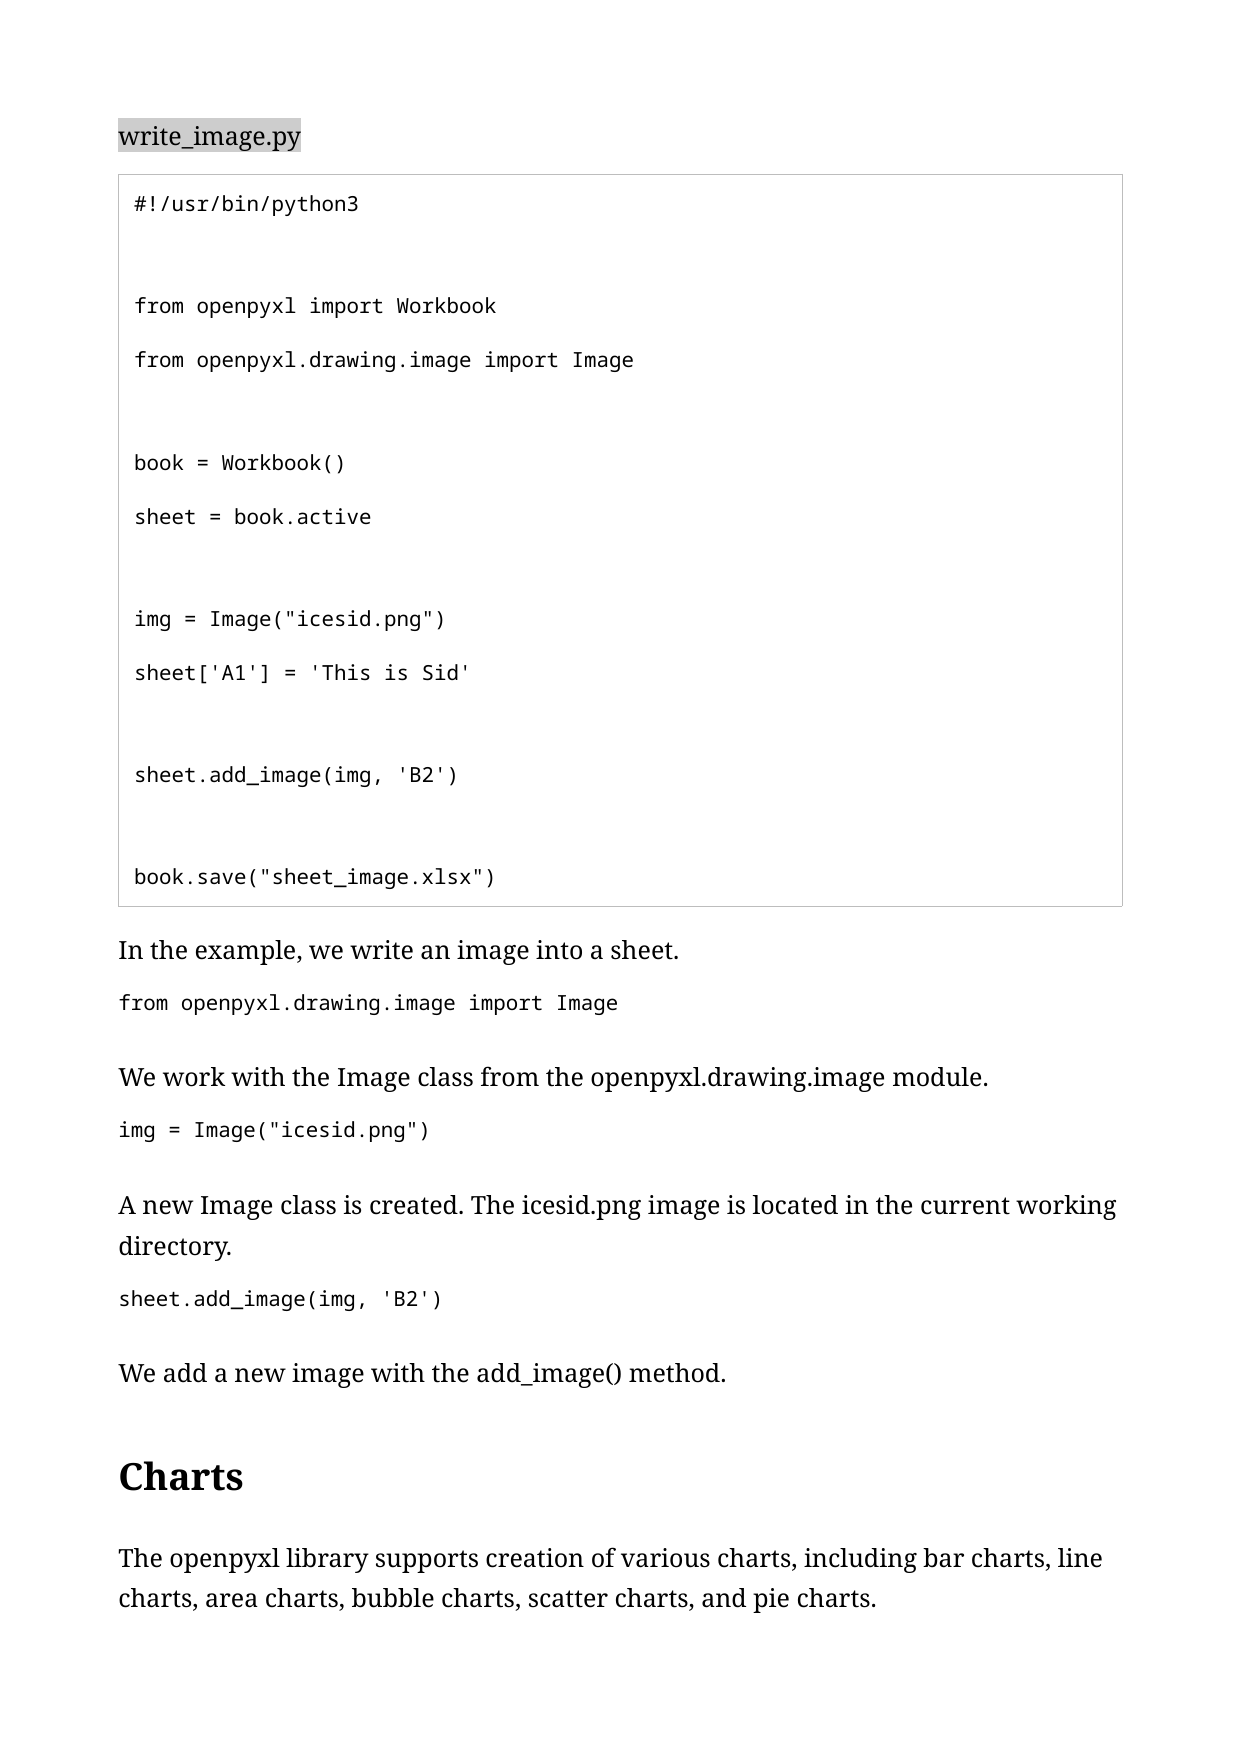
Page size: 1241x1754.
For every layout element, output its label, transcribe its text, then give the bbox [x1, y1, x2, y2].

text from openpyxl.drawing.image import Image [119, 330, 1122, 374]
text sheet['A1'] = 'This is Sid' [119, 643, 1122, 687]
text sheet = book.active [119, 486, 1122, 530]
text In the example, we write an image into a sheet. [118, 932, 1122, 966]
text sheet.add_image(img, 'B2') [118, 1284, 1122, 1312]
text #!/usr/bin/python3 [119, 175, 1122, 218]
text The openpyxl library supports creation of various charts, including bar charts, line charts, area charts, bubble charts, scatter charts, and pie charts. [118, 1540, 1122, 1615]
subtitle Charts [118, 1450, 1122, 1501]
text A new Image class is created. The icesid.png image is located in the current working directory. [118, 1187, 1122, 1262]
text sheet.add_image(img, 'B2') [119, 744, 1122, 789]
text book = Workbook() [119, 432, 1122, 476]
text We add a new image with the add_image() method. [118, 1356, 1122, 1390]
text img = Image("icesid.png") [118, 1115, 1122, 1144]
text We work with the Image class from the openpyxl.drawing.image module. [118, 1060, 1122, 1094]
text from openpyxl.drawing.image import Image [118, 988, 1122, 1016]
text write_image.py [118, 118, 1122, 152]
text from openpyxl import Workbook [119, 276, 1122, 320]
text book.save("sheet_image.xlsx") [119, 847, 1122, 906]
text img = Image("icesid.png") [119, 588, 1122, 632]
